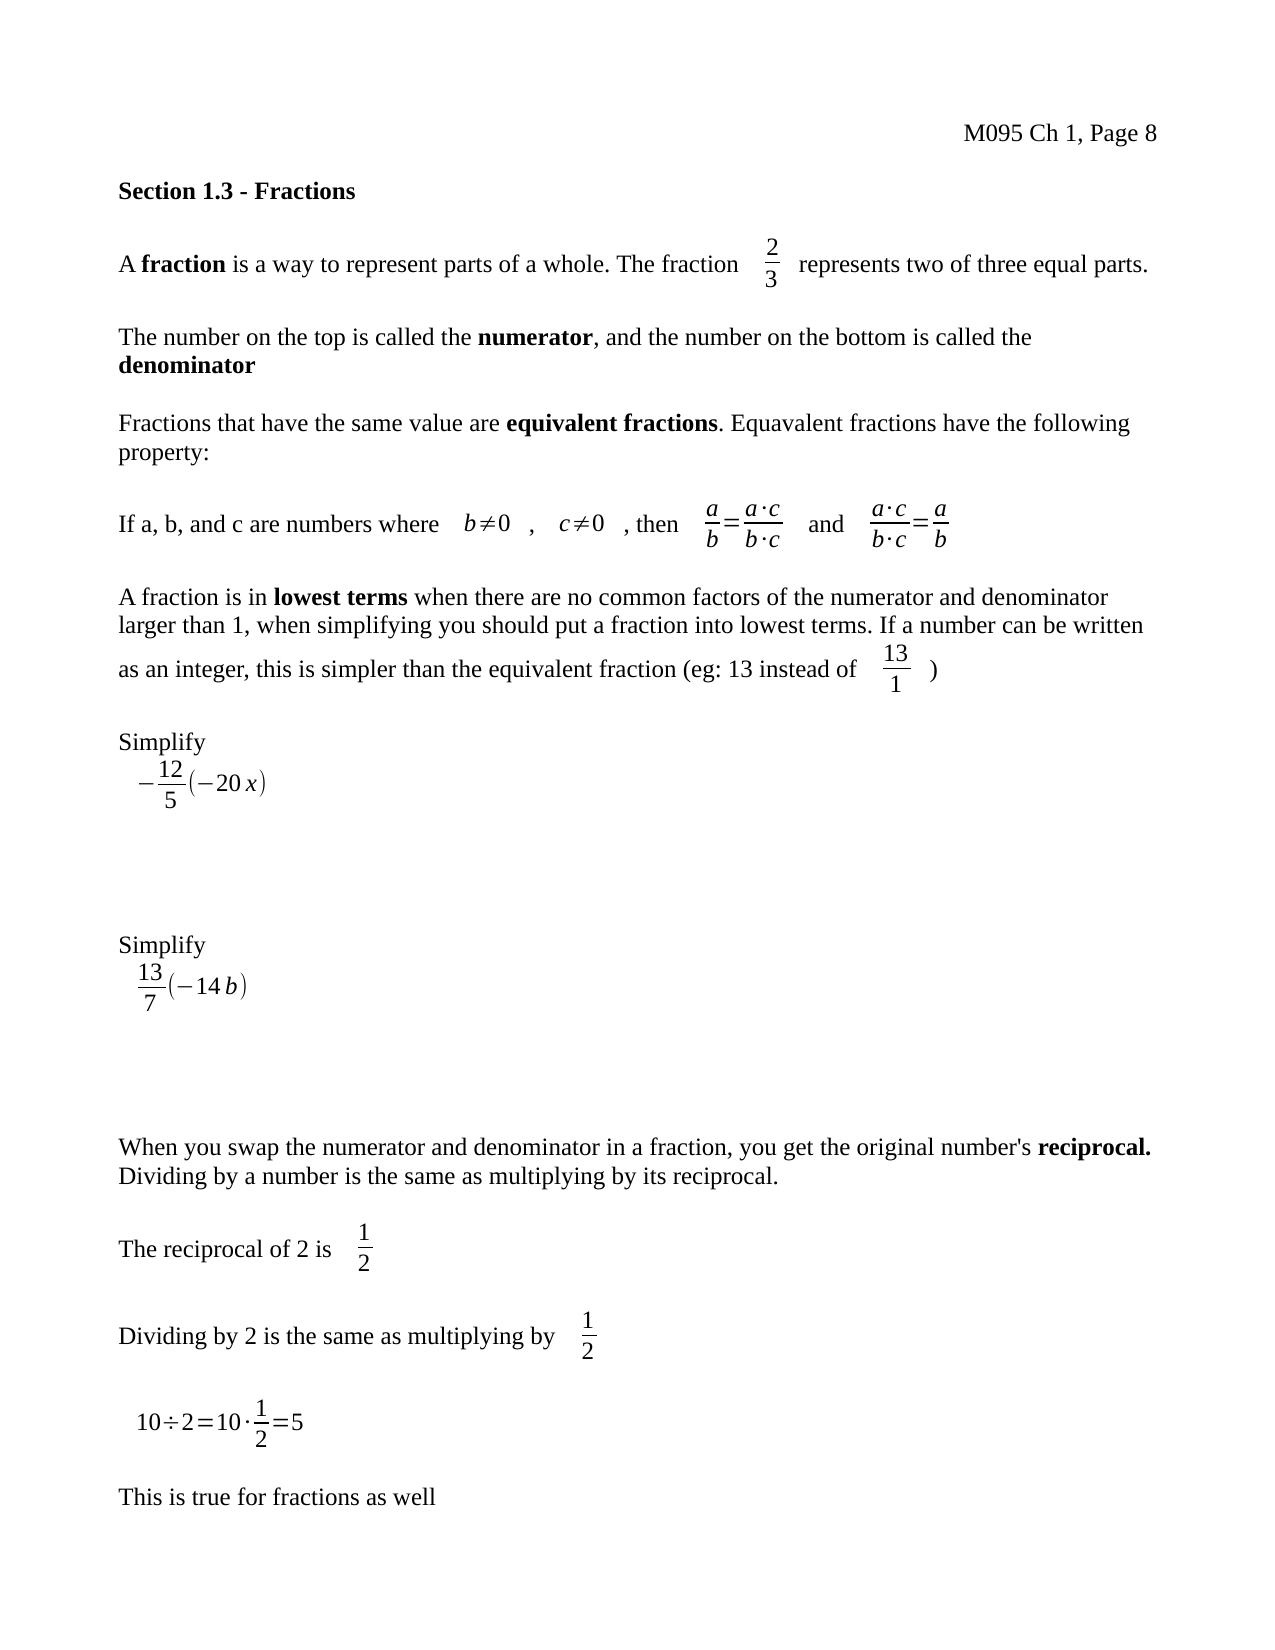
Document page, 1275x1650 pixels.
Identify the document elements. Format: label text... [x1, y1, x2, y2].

text Fractions that have the same value are equivalent fractions. Equavalent fractions have the following property: [118, 408, 1157, 465]
text This is true for fractions as well [118, 1482, 1157, 1511]
text Simplify [118, 930, 1157, 958]
text A fraction is in lowest terms when there are no common factors of the numerator and denominator larger than 1, when simplifying you should put a fraction into lowest terms. If a number can be written as an integer, this is simpler than the equivalent fraction (eg: 13 instead of ) [118, 582, 1157, 698]
text Simplify [118, 727, 1157, 756]
text The number on the top is called the numerator, and the number on the bottom is called the denominator [118, 322, 1157, 379]
text A fraction is a way to represent parts of a whole. The fraction represents two of three equal parts. [118, 234, 1157, 293]
text Section 1.3 - Fractions [118, 176, 1157, 205]
text When you swap the numerator and denominator in a fraction, you get the original number's reciprocal. [118, 1132, 1157, 1161]
text Dividing by 2 is the same as multiplying by [118, 1306, 1157, 1365]
text If a, b, and c are numbers where , , then and [118, 494, 1157, 553]
text The reciprocal of 2 is [118, 1219, 1157, 1278]
text Dividing by a number is the same as multiplying by its reciprocal. [118, 1161, 1157, 1190]
